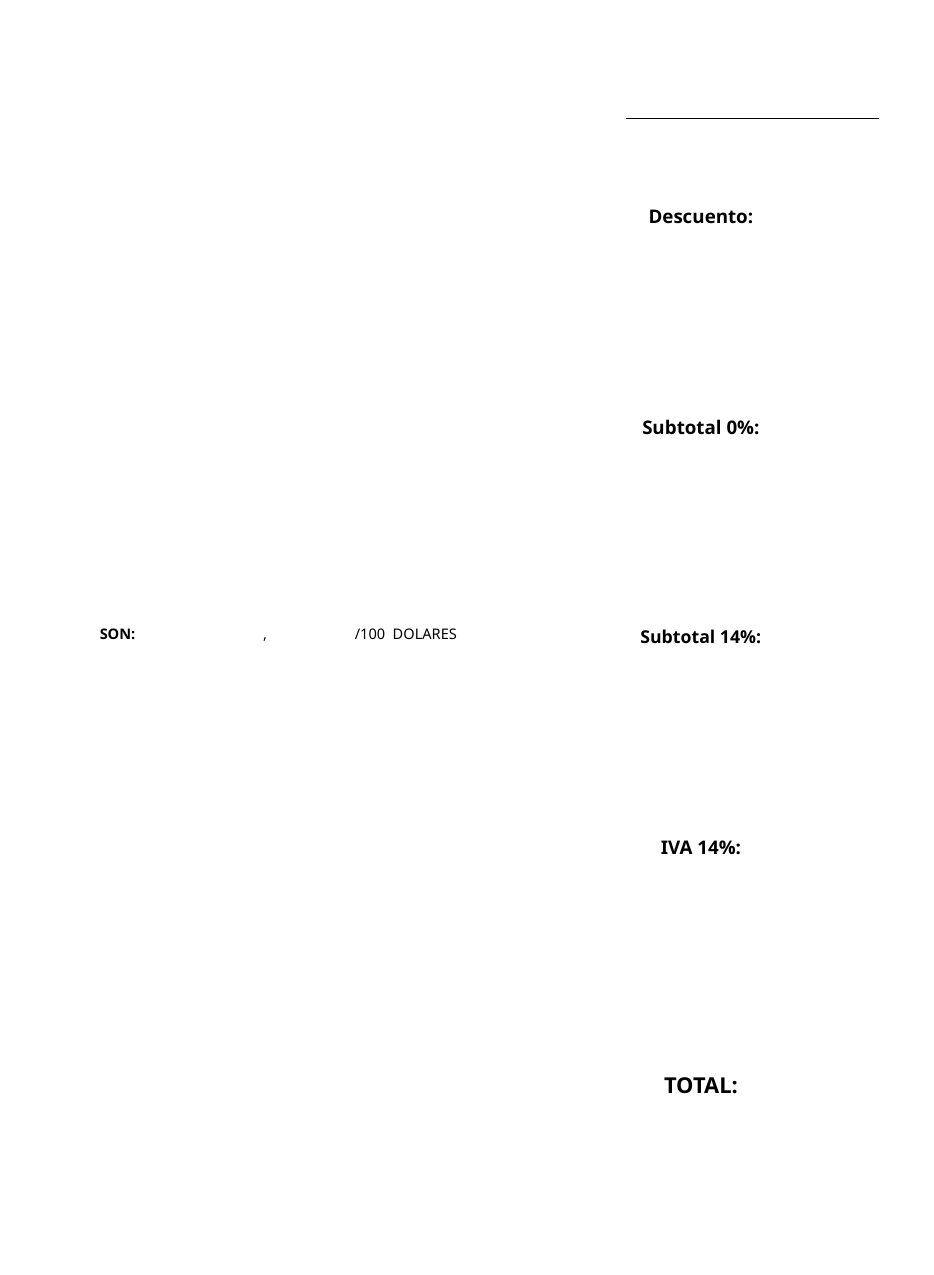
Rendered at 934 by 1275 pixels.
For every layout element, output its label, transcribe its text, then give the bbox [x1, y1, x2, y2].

table_cell [138, 201, 570, 411]
table_cell [570, 201, 626, 411]
table_cell <formatLang(delivery.total_amount, delivery.party.lang, currency=delivery.currency)> [775, 1067, 879, 1215]
table_cell [138, 1067, 570, 1215]
table_cell <formatLang(descuento, delivery.party.lang, currency=delivery.currency)> [775, 201, 879, 411]
table_cell [45, 201, 138, 411]
table_cell [138, 831, 570, 1067]
table_cell [570, 831, 626, 1067]
table_cell [45, 1067, 138, 1215]
table_cell Descuento: [626, 201, 775, 411]
table_cell <formatLang(subtotal_0, delivery.party.lang, currency=delivery.currency)> [775, 411, 879, 621]
table_cell [45, 411, 138, 621]
table_cell <amount2words>, <decimales> /100 DOLARES [138, 621, 570, 831]
table_cell <formatLang(delivery.untaxed_amount, delivery.party.lang, currency=delivery.currency)> [775, 119, 879, 201]
table_cell Subtotal 14%: [626, 621, 775, 831]
table_cell TOTAL: [626, 1067, 775, 1215]
table_cell [138, 118, 570, 201]
table_cell SON: [45, 621, 138, 831]
table_cell [138, 411, 570, 621]
table_cell <formatLang(subtotal_14, delivery.party.lang, currency=delivery.currency)> [775, 621, 879, 831]
table_cell [570, 411, 626, 621]
table_cell [626, 119, 775, 201]
table_cell <formatLang(delivery.tax_amount, delivery.party.lang, currency=delivery.currency)> [775, 831, 879, 1067]
table_cell [45, 831, 138, 1067]
table_cell Subtotal 0%: [626, 411, 775, 621]
table_cell [570, 1067, 626, 1215]
table_cell [570, 621, 626, 831]
table_cell [45, 118, 138, 201]
table_cell [570, 118, 626, 201]
table_cell IVA 14%: [626, 831, 775, 1067]
